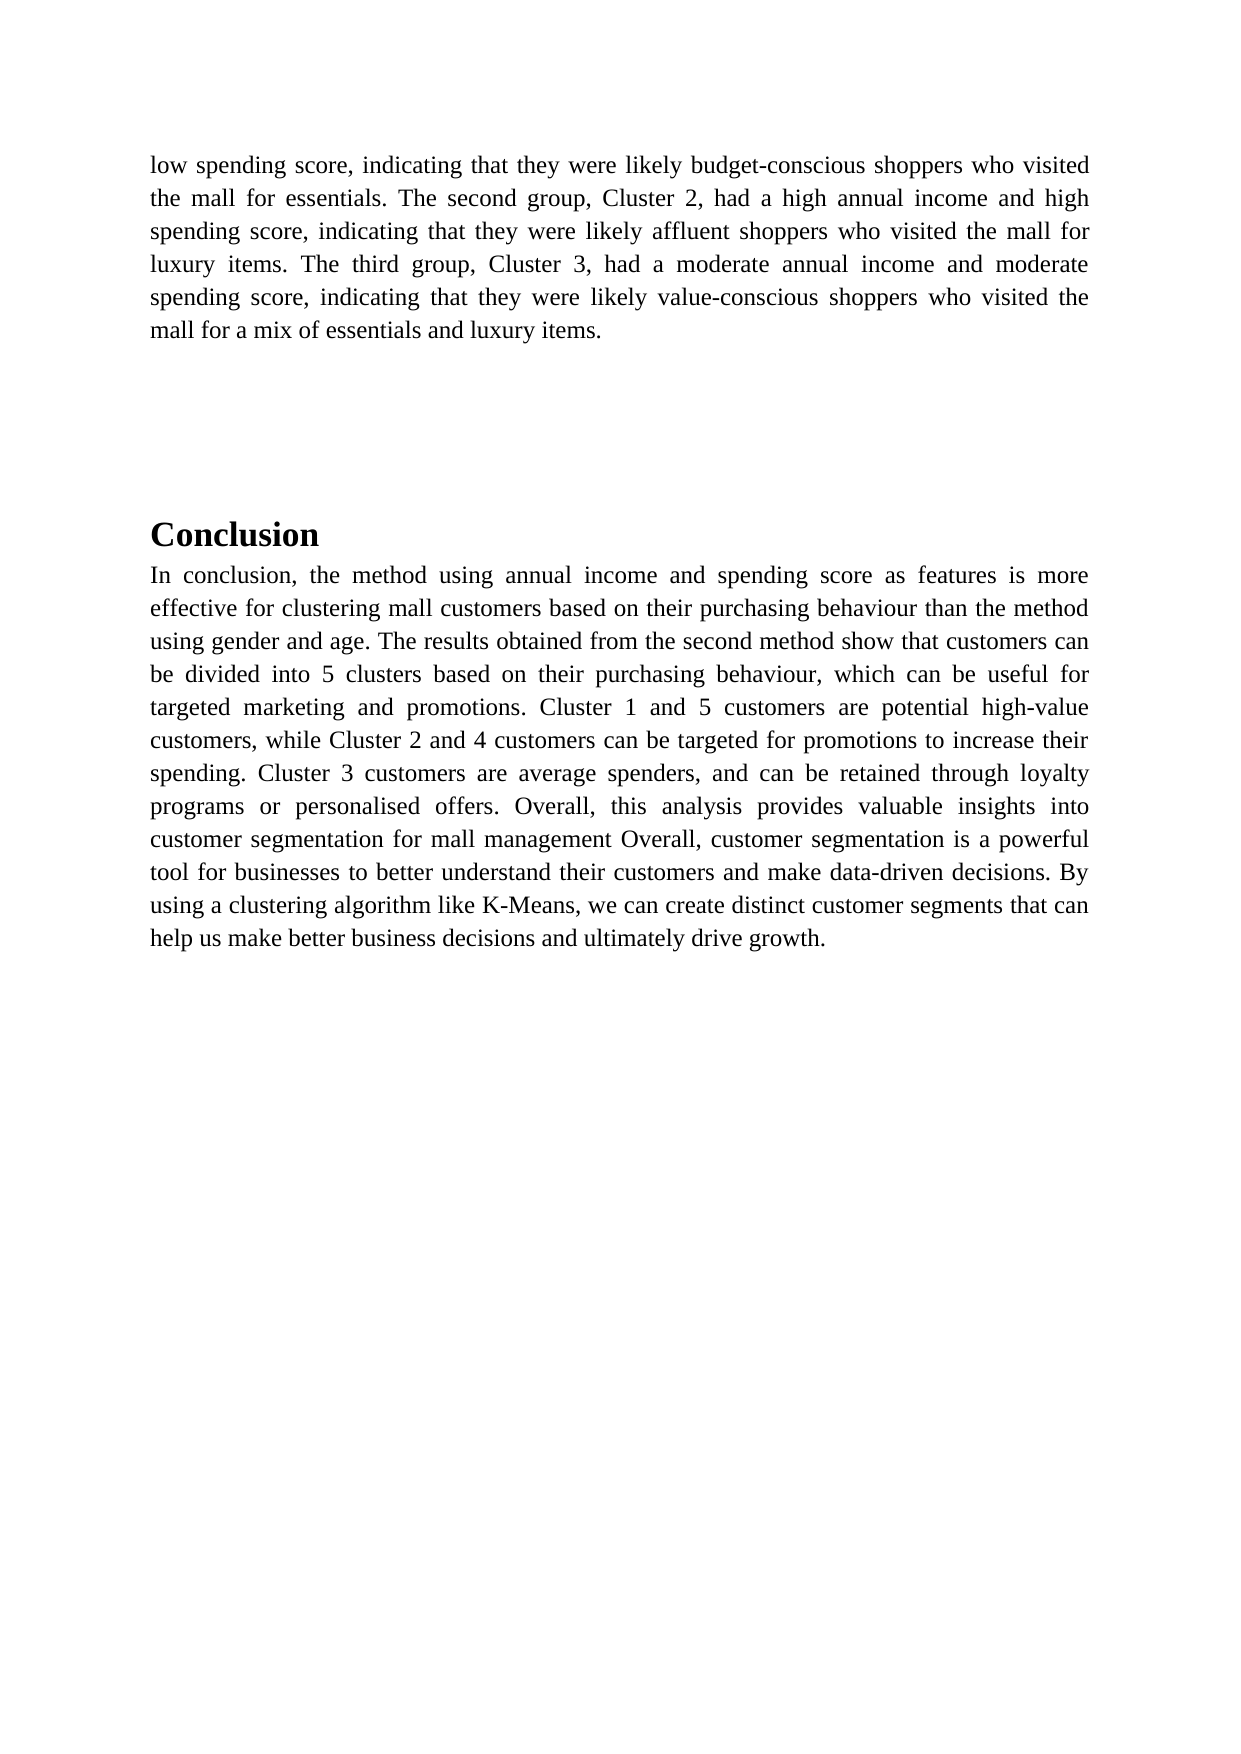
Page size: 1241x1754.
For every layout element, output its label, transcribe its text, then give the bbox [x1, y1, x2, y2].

text low spending score, indicating that they were likely budget-conscious shoppers who visited the mall for essentials. The second group, Cluster 2, had a high annual income and high spending score, indicating that they were likely affluent shoppers who visited the mall for luxury items. The third group, Cluster 3, had a moderate annual income and moderate spending score, indicating that they were likely value-conscious shoppers who visited the mall for a mix of essentials and luxury items. [150, 150, 1090, 344]
text In conclusion, the method using annual income and spending score as features is more effective for clustering mall customers based on their purchasing behaviour than the method using gender and age. The results obtained from the second method show that customers can be divided into 5 clusters based on their purchasing behaviour, which can be useful for targeted marketing and promotions. Cluster 1 and 5 customers are potential high-value customers, while Cluster 2 and 4 customers can be targeted for promotions to increase their spending. Cluster 3 customers are average spenders, and can be retained through loyalty programs or personalised offers. Overall, this analysis provides valuable insights into customer segmentation for mall management Overall, customer segmentation is a powerful tool for businesses to better understand their customers and make data-driven decisions. By using a clustering algorithm like K-Means, we can create distinct customer segments that can help us make better business decisions and ultimately drive growth. [150, 560, 1090, 952]
text Conclusion [150, 513, 1090, 554]
